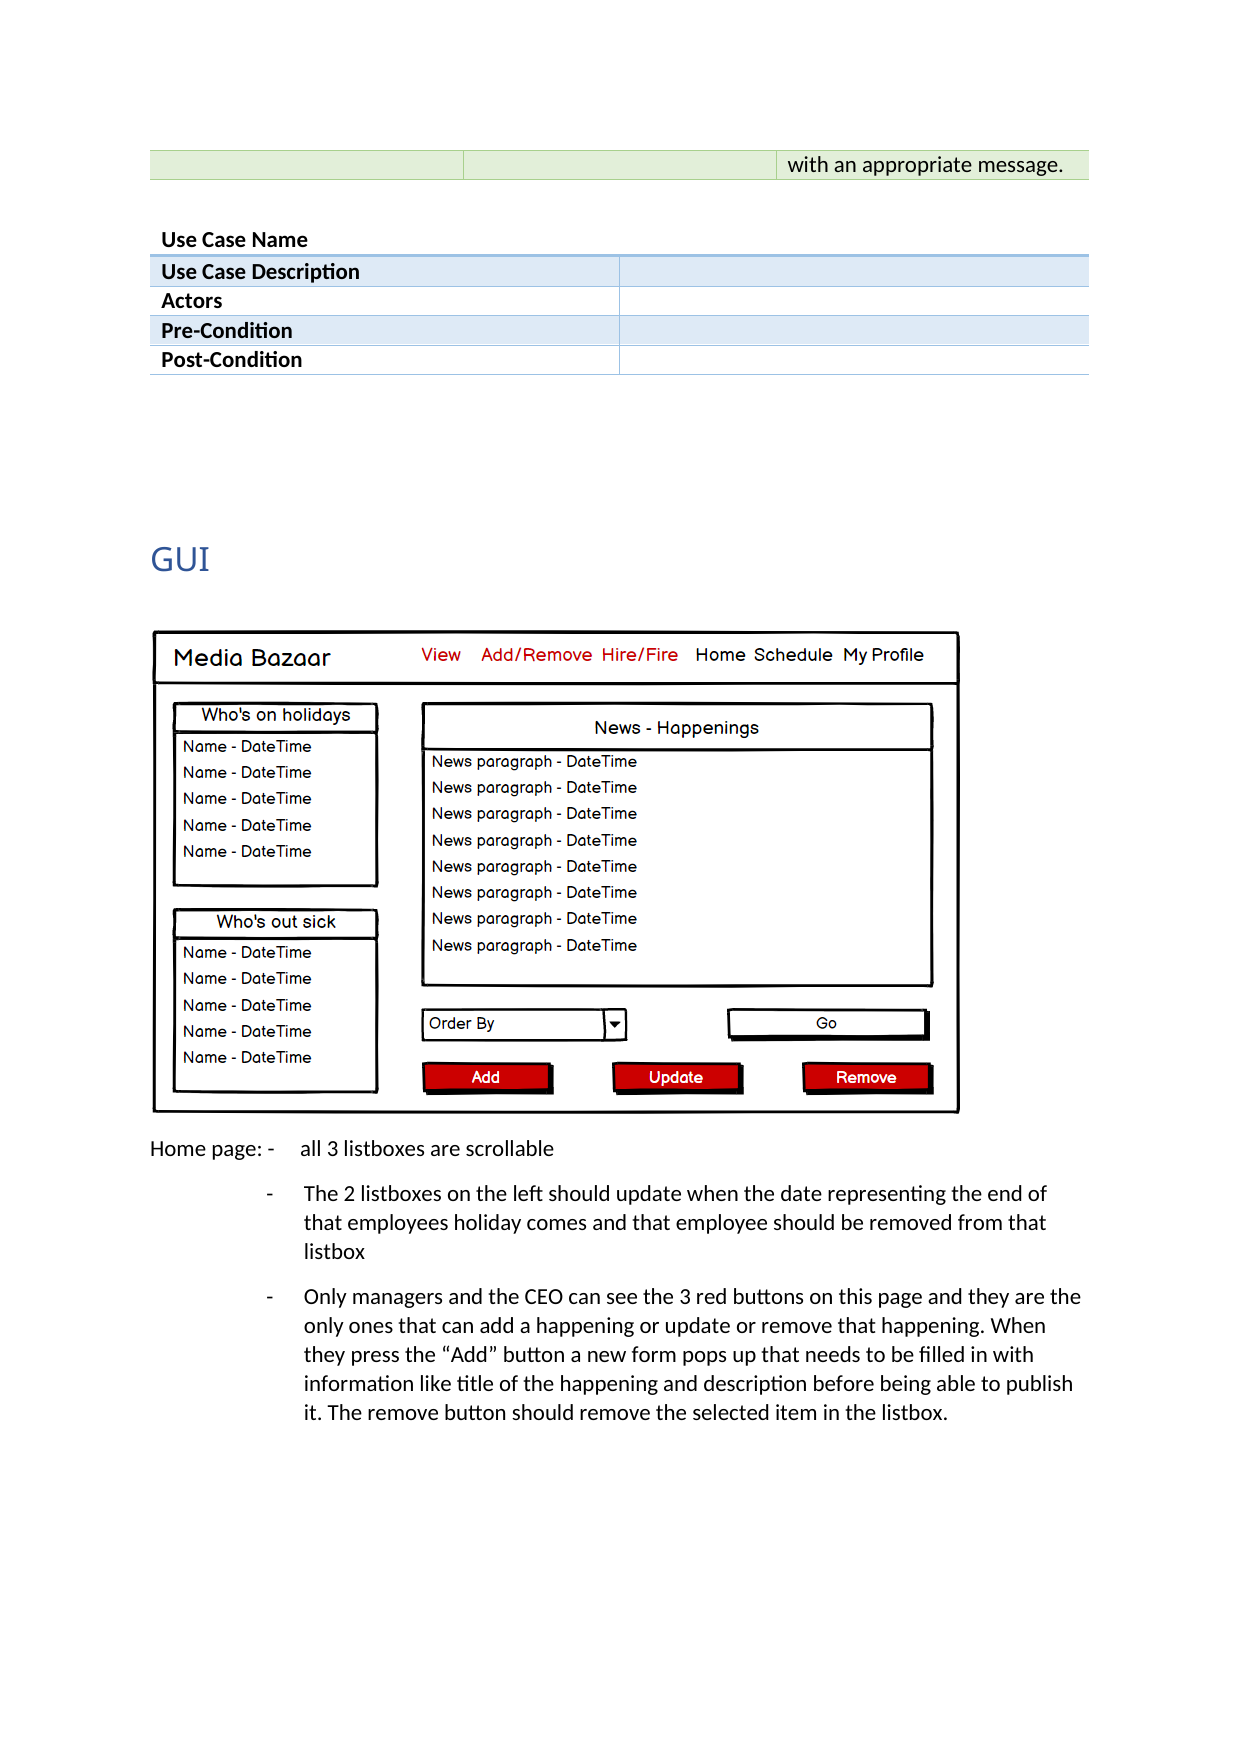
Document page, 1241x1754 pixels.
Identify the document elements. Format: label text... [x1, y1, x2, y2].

text Home page: - all 3 listboxes are scrollable [150, 1134, 1090, 1162]
list The 2 listboxes on the left should update when the date representing the end of that employees holiday comes and that employee should be removed from that listbox [266, 1179, 1090, 1265]
table_cell [620, 316, 1089, 344]
table_cell [620, 346, 1089, 374]
table_cell [150, 151, 463, 179]
subtitle GUI [150, 536, 1090, 581]
table_cell [620, 287, 1089, 315]
list Only managers and the CEO can see the 3 red buttons on this page and they are the only ones that can add a happening or update or remove that happening. When they press the “Add” button a new form pops up that needs to be filled in with information like title of the happening and description before being able to publish it. The remove button should remove the selected item in the listbox. [266, 1282, 1090, 1426]
table_cell Use Case Description [150, 257, 619, 286]
table_cell [464, 151, 776, 179]
table_cell Actors [150, 287, 619, 315]
table_cell Post-Condition [150, 346, 619, 374]
table_cell with an appropriate message. [777, 151, 1089, 179]
table_header [620, 225, 1089, 254]
table_cell Pre-Condition [150, 316, 619, 344]
table_header Use Case Name [150, 225, 619, 254]
table_cell [620, 257, 1089, 286]
